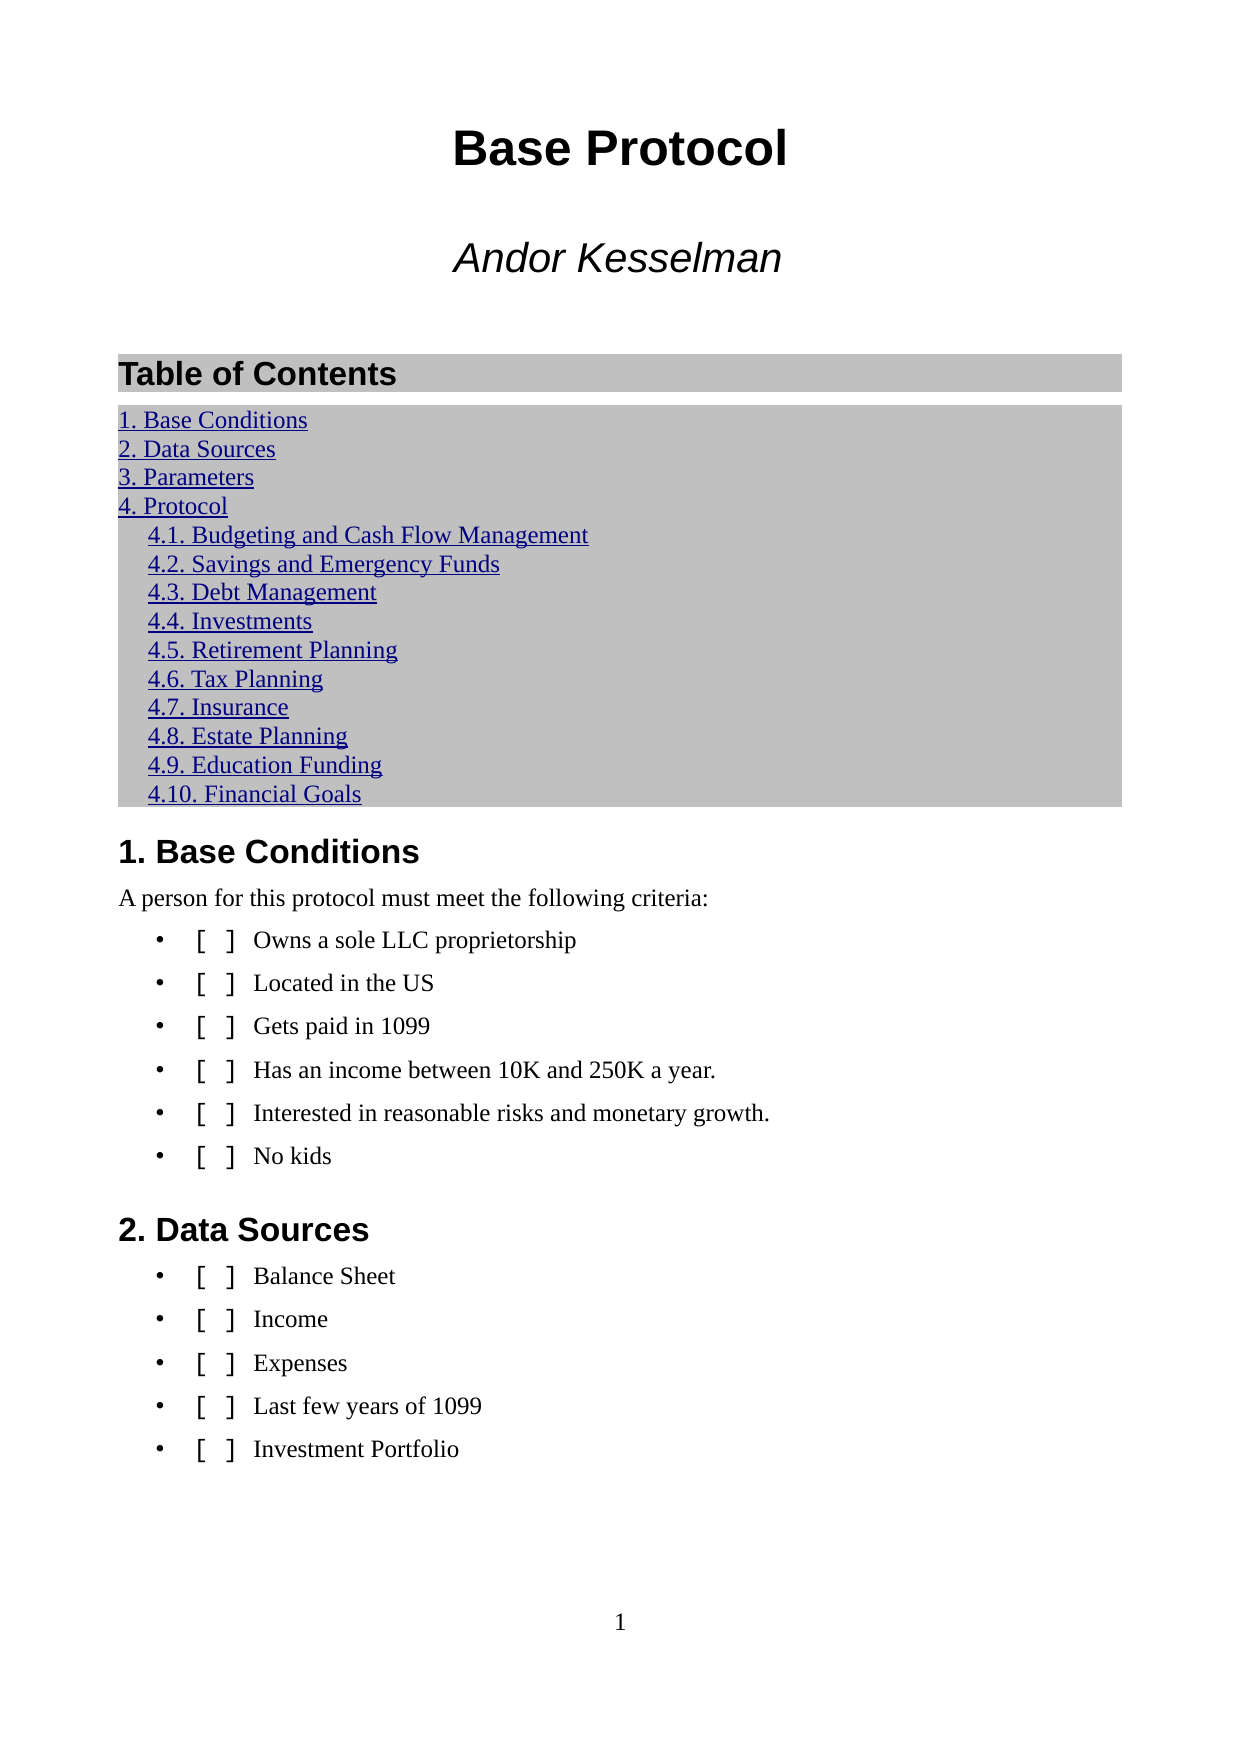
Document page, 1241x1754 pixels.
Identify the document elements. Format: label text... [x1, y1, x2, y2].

list [ ] No kids [156, 1141, 1122, 1172]
text 4.5. Retirement Planning [148, 635, 1122, 664]
list [ ] Gets paid in 1099 [156, 1011, 1122, 1042]
text 1. Base Conditions [118, 405, 1122, 434]
text 2. Data Sources [118, 434, 1122, 462]
text 4.3. Debt Management [148, 577, 1122, 606]
text A person for this protocol must meet the following criteria: [118, 883, 1122, 912]
list [ ] Interested in reasonable risks and monetary growth. [156, 1098, 1122, 1129]
subtitle Table of Contents [118, 354, 1122, 392]
list [ ] Investment Portfolio [156, 1434, 1122, 1465]
subtitle Base Conditions [118, 832, 1122, 871]
list [ ] Owns a sole LLC proprietorship [156, 925, 1122, 956]
list [ ] Has an income between 10K and 250K a year. [156, 1055, 1122, 1086]
list [ ] Balance Sheet [156, 1261, 1122, 1292]
list [ ] Income [156, 1304, 1122, 1335]
text 4.10. Financial Goals [148, 779, 1122, 807]
subtitle Andor Kesselman [118, 233, 1122, 281]
text 4.8. Estate Planning [148, 721, 1122, 750]
list [ ] Located in the US [156, 968, 1122, 999]
text 4.6. Tax Planning [148, 664, 1122, 692]
text 4. Protocol [118, 491, 1122, 520]
text 4.7. Insurance [148, 692, 1122, 721]
text 4.2. Savings and Emergency Funds [148, 549, 1122, 577]
text 3. Parameters [118, 462, 1122, 491]
list [ ] Last few years of 1099 [156, 1391, 1122, 1422]
text 4.1. Budgeting and Cash Flow Management [148, 520, 1122, 549]
title Base Protocol [118, 118, 1122, 176]
list [ ] Expenses [156, 1348, 1122, 1378]
text 4.4. Investments [148, 606, 1122, 635]
subtitle Data Sources [118, 1210, 1122, 1248]
text 4.9. Education Funding [148, 750, 1122, 779]
